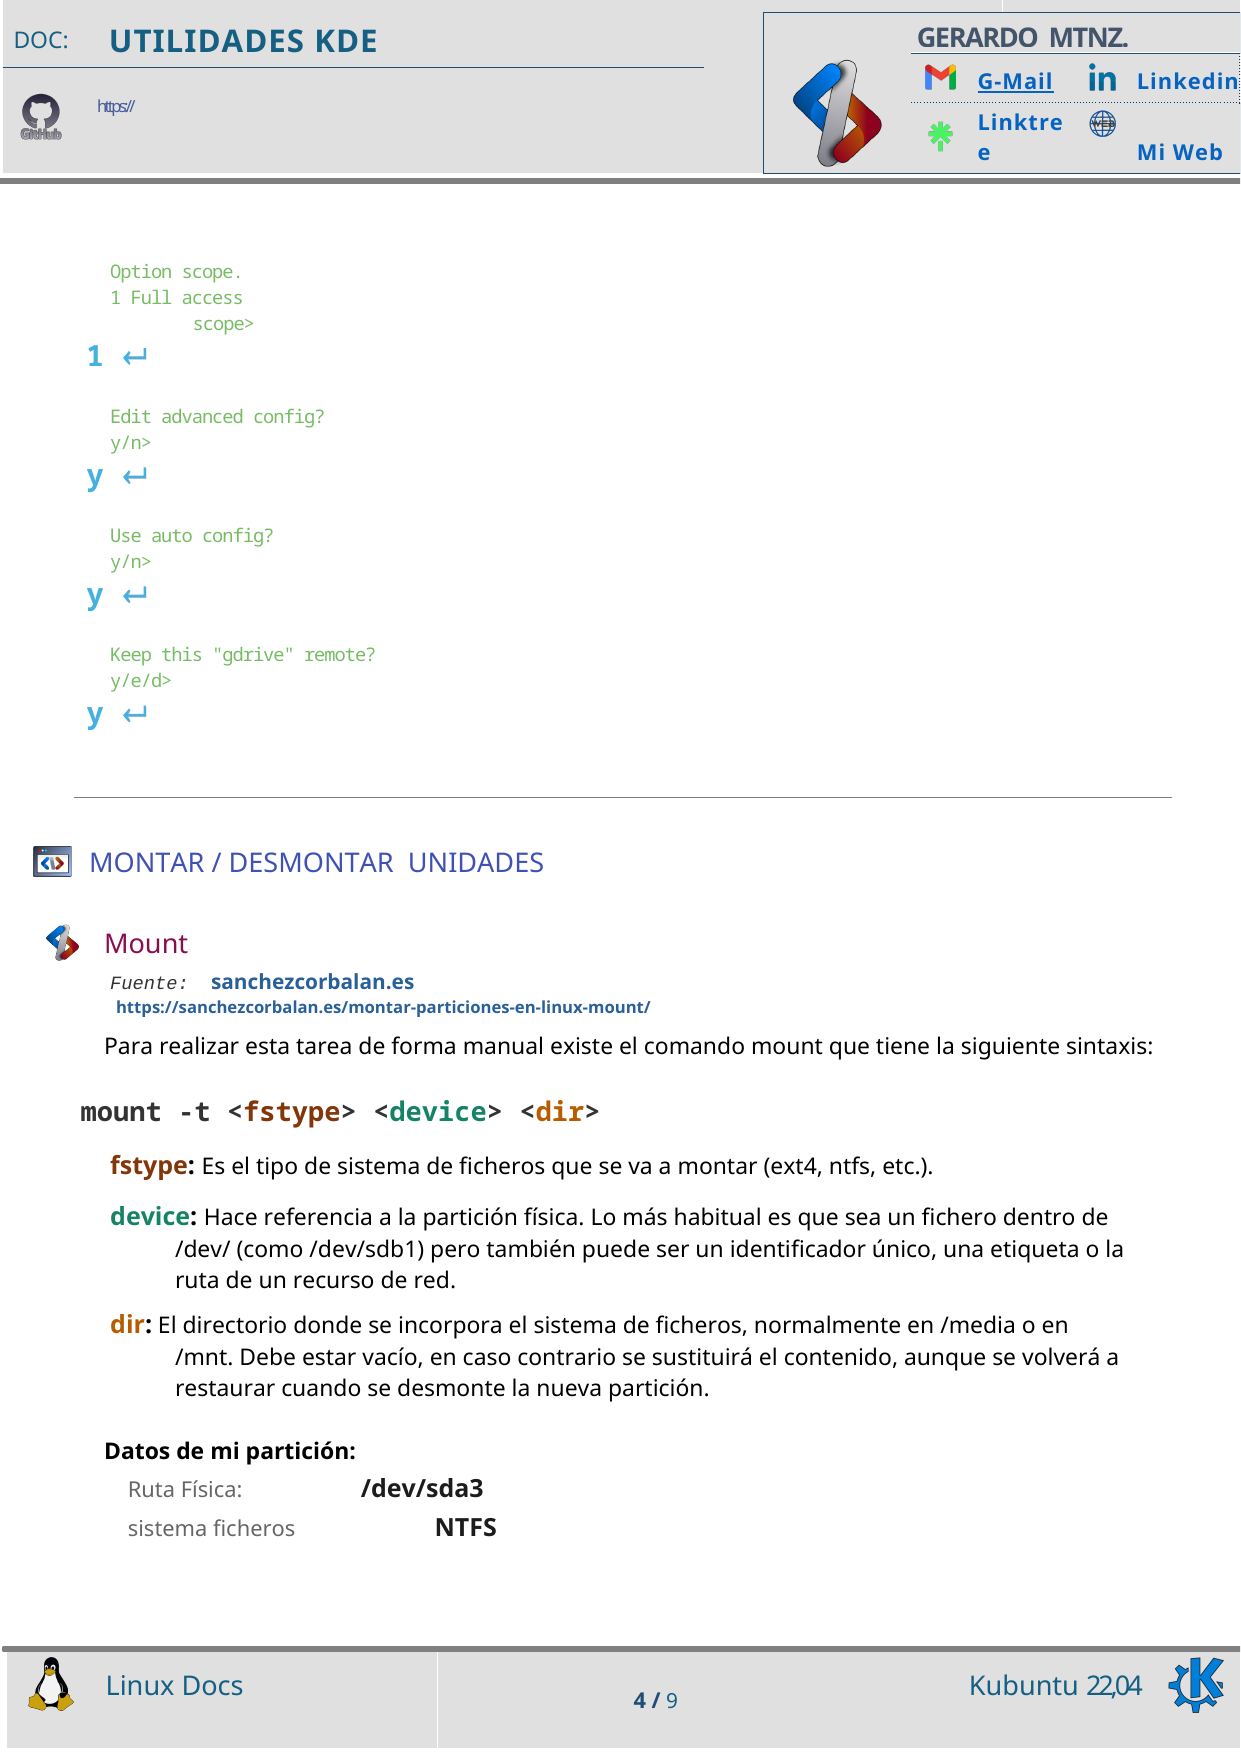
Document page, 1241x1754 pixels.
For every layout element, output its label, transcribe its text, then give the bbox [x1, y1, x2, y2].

picture [12, 89, 70, 144]
picture [925, 121, 956, 152]
text y  [86, 454, 1172, 494]
text Option scope. [110, 259, 1172, 284]
text Keep this "gdrive" remote? [110, 642, 1172, 667]
picture [1086, 107, 1119, 140]
text y  [86, 693, 1172, 732]
text sistema ficheros NTFS [128, 1510, 1172, 1544]
text 1 Full access [110, 284, 1172, 310]
text https://sanchezcorbalan.es/montar-particiones-en-linux-mount/ [116, 996, 1172, 1018]
picture [1166, 1655, 1226, 1715]
subtitle Mount [79, 924, 1172, 961]
text fstype: Es el tipo de sistema de ficheros que se va a montar (ext4, ntfs, etc.). [110, 1147, 1172, 1182]
text Use auto config? [110, 523, 1172, 548]
picture [1086, 61, 1119, 94]
text /dev/ (como /dev/sdb1) pero también puede ser un identificador único, una etiqueta o la ruta de un recurso de red. [175, 1233, 1172, 1295]
text MONTAR / DESMONTAR UNIDADES [33, 844, 1172, 889]
text dir: El directorio donde se incorpora el sistema de ficheros, normalmente en /media o en [110, 1307, 1172, 1341]
text device: Hace referencia a la partición física. Lo más habitual es que sea un fichero dentro de [110, 1198, 1172, 1233]
picture [783, 53, 891, 167]
text Datos de mi partición: [104, 1435, 1172, 1466]
picture [924, 61, 957, 94]
text y/n> [110, 548, 1172, 574]
text Edit advanced config? [110, 403, 1172, 429]
text Para realizar esta tarea de forma manual existe el comando mount que tiene la siguiente sintaxis: [104, 1030, 1172, 1061]
text 1  [86, 335, 1172, 375]
text scope> [192, 310, 1172, 335]
text /mnt. Debe estar vacío, en caso contrario se sustituirá el contenido, aunque se volverá a restaurar cuando se desmonte la nueva partición. [175, 1341, 1172, 1403]
text y/n> [110, 429, 1172, 454]
text y  [86, 574, 1172, 613]
picture [20, 1655, 80, 1715]
text y/e/d> [110, 667, 1172, 693]
picture [33, 846, 72, 877]
picture [46, 924, 79, 961]
text mount -t <fstype> <device> <dir> [80, 1092, 1172, 1129]
text Ruta Física: /dev/sda3 [128, 1471, 1172, 1505]
text Fuente: sanchezcorbalan.es [110, 967, 1172, 996]
